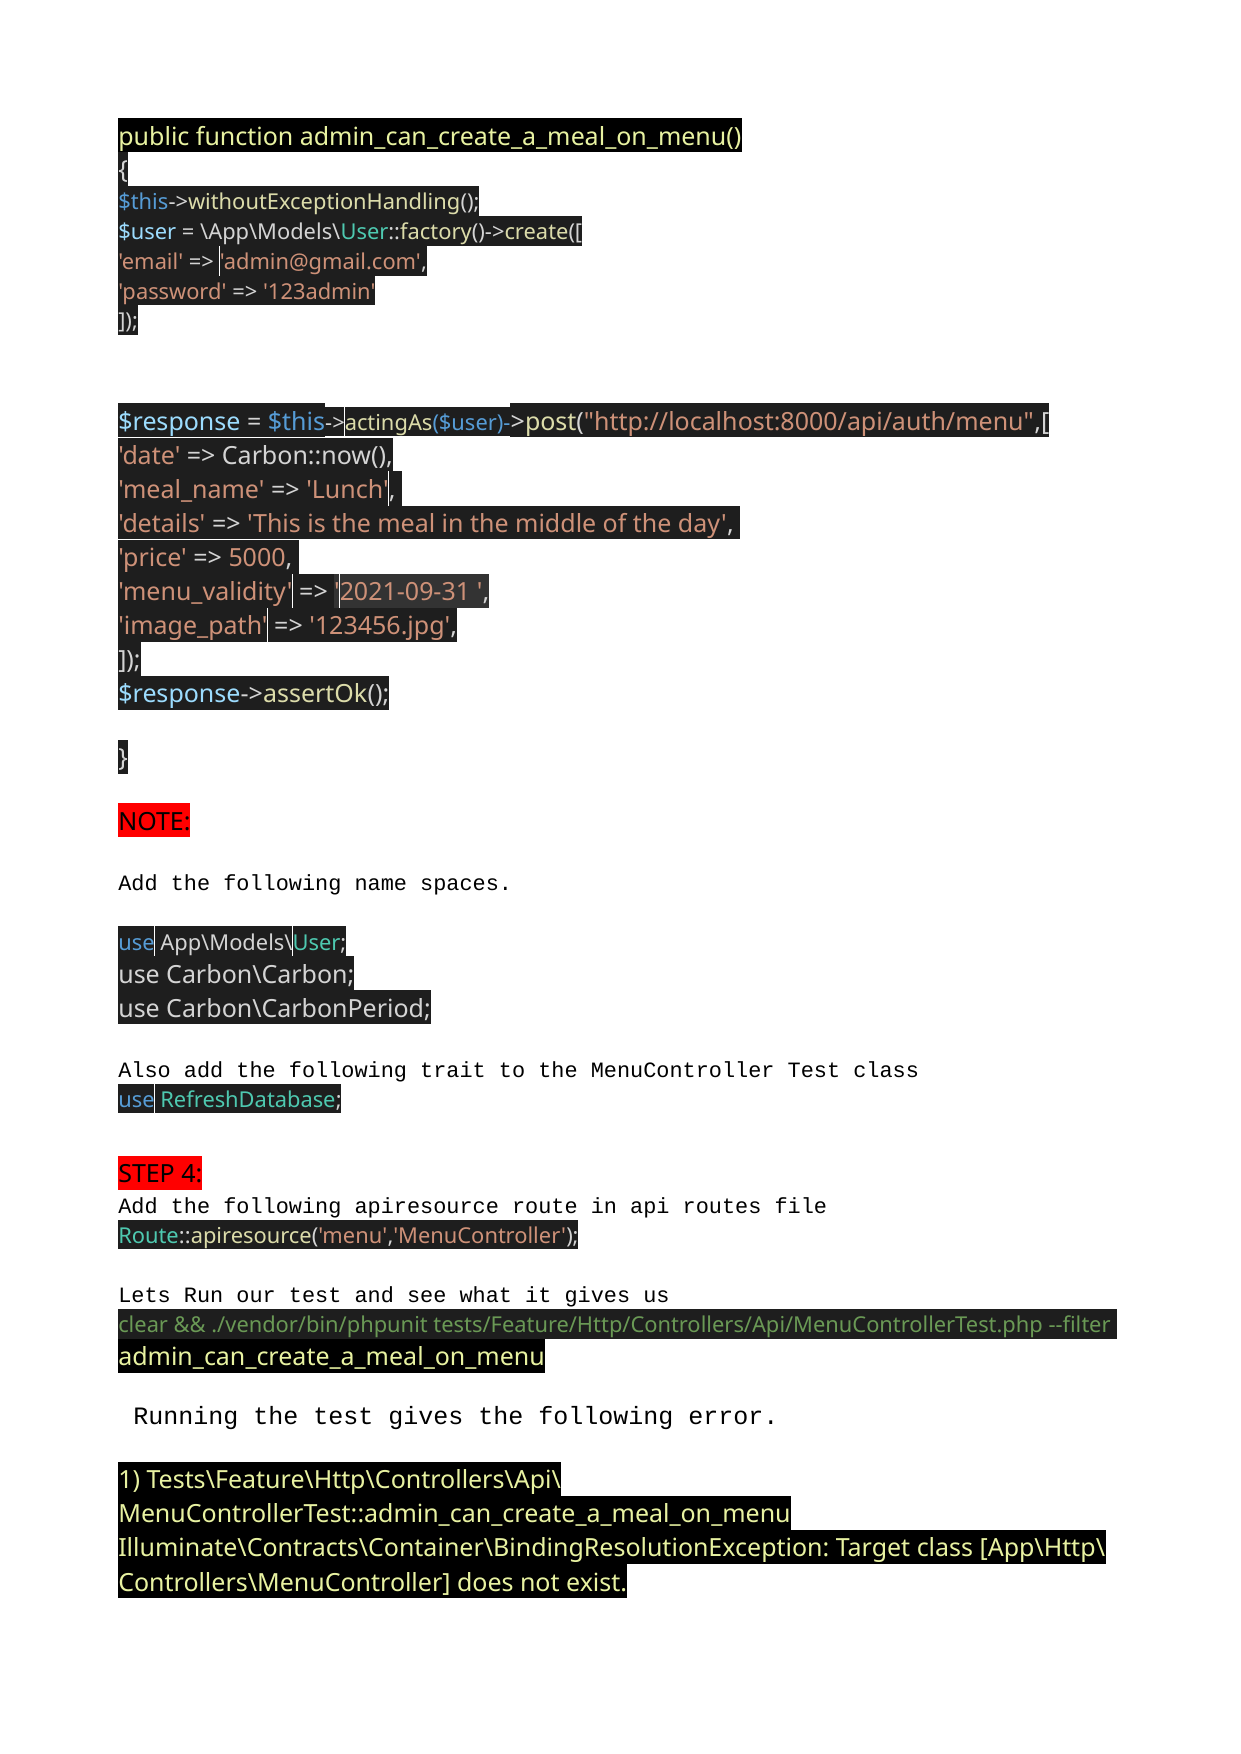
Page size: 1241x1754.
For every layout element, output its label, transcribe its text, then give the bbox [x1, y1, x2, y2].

text { [118, 152, 1122, 186]
text Lets Run our test and see what it gives us [118, 1279, 1122, 1309]
text 1) Tests\Feature\Http\Controllers\Api\MenuControllerTest::admin_can_create_a_meal_on_menu [118, 1462, 1122, 1530]
text 'menu_validity' => '2021-09-31 ', [118, 574, 1122, 608]
text $user = \App\Models\User::factory()->create([ [118, 216, 1122, 246]
text $response = $this->actingAs($user)->post("http://localhost:8000/api/auth/menu",[ [118, 403, 1122, 437]
text ]); [118, 642, 1122, 676]
text Route::apiresource('menu','MenuController'); [118, 1220, 1122, 1249]
text Add the following name spaces. [118, 867, 1122, 897]
text $response->assertOk(); [118, 676, 1122, 710]
text 'password' => '123admin' [118, 276, 1122, 305]
text STEP 4: [118, 1156, 1122, 1190]
text $this->withoutExceptionHandling(); [118, 186, 1122, 216]
text use Carbon\CarbonPeriod; [118, 990, 1122, 1024]
text Add the following apiresource route in api routes file [118, 1190, 1122, 1220]
text 'image_path' => '123456.jpg', [118, 608, 1122, 642]
text use App\Models\User; [118, 926, 1122, 956]
text clear && ./vendor/bin/phpunit tests/Feature/Http/Controllers/Api/MenuControllerTest.php --filter admin_can_create_a_meal_on_menu [118, 1309, 1122, 1373]
text 'date' => Carbon::now(), [118, 437, 1122, 471]
text public function admin_can_create_a_meal_on_menu() [118, 118, 1122, 152]
text 'email' => 'admin@gmail.com', [118, 246, 1122, 276]
text } [118, 739, 1122, 774]
text NOTE: [118, 803, 1122, 837]
text use Carbon\Carbon; [118, 956, 1122, 990]
text Illuminate\Contracts\Container\BindingResolutionException: Target class [App\Http\Controllers\MenuController] does not exist. [118, 1530, 1122, 1598]
text ]); [118, 305, 1122, 335]
text 'price' => 5000, [118, 539, 1122, 574]
text 'details' => 'This is the meal in the middle of the day', [118, 506, 1122, 539]
text 'meal_name' => 'Lunch', [118, 471, 1122, 506]
text Running the test gives the following error. [118, 1403, 1122, 1432]
text use RefreshDatabase; [118, 1084, 1122, 1113]
text Also add the following trait to the MenuController Test class [118, 1054, 1122, 1084]
